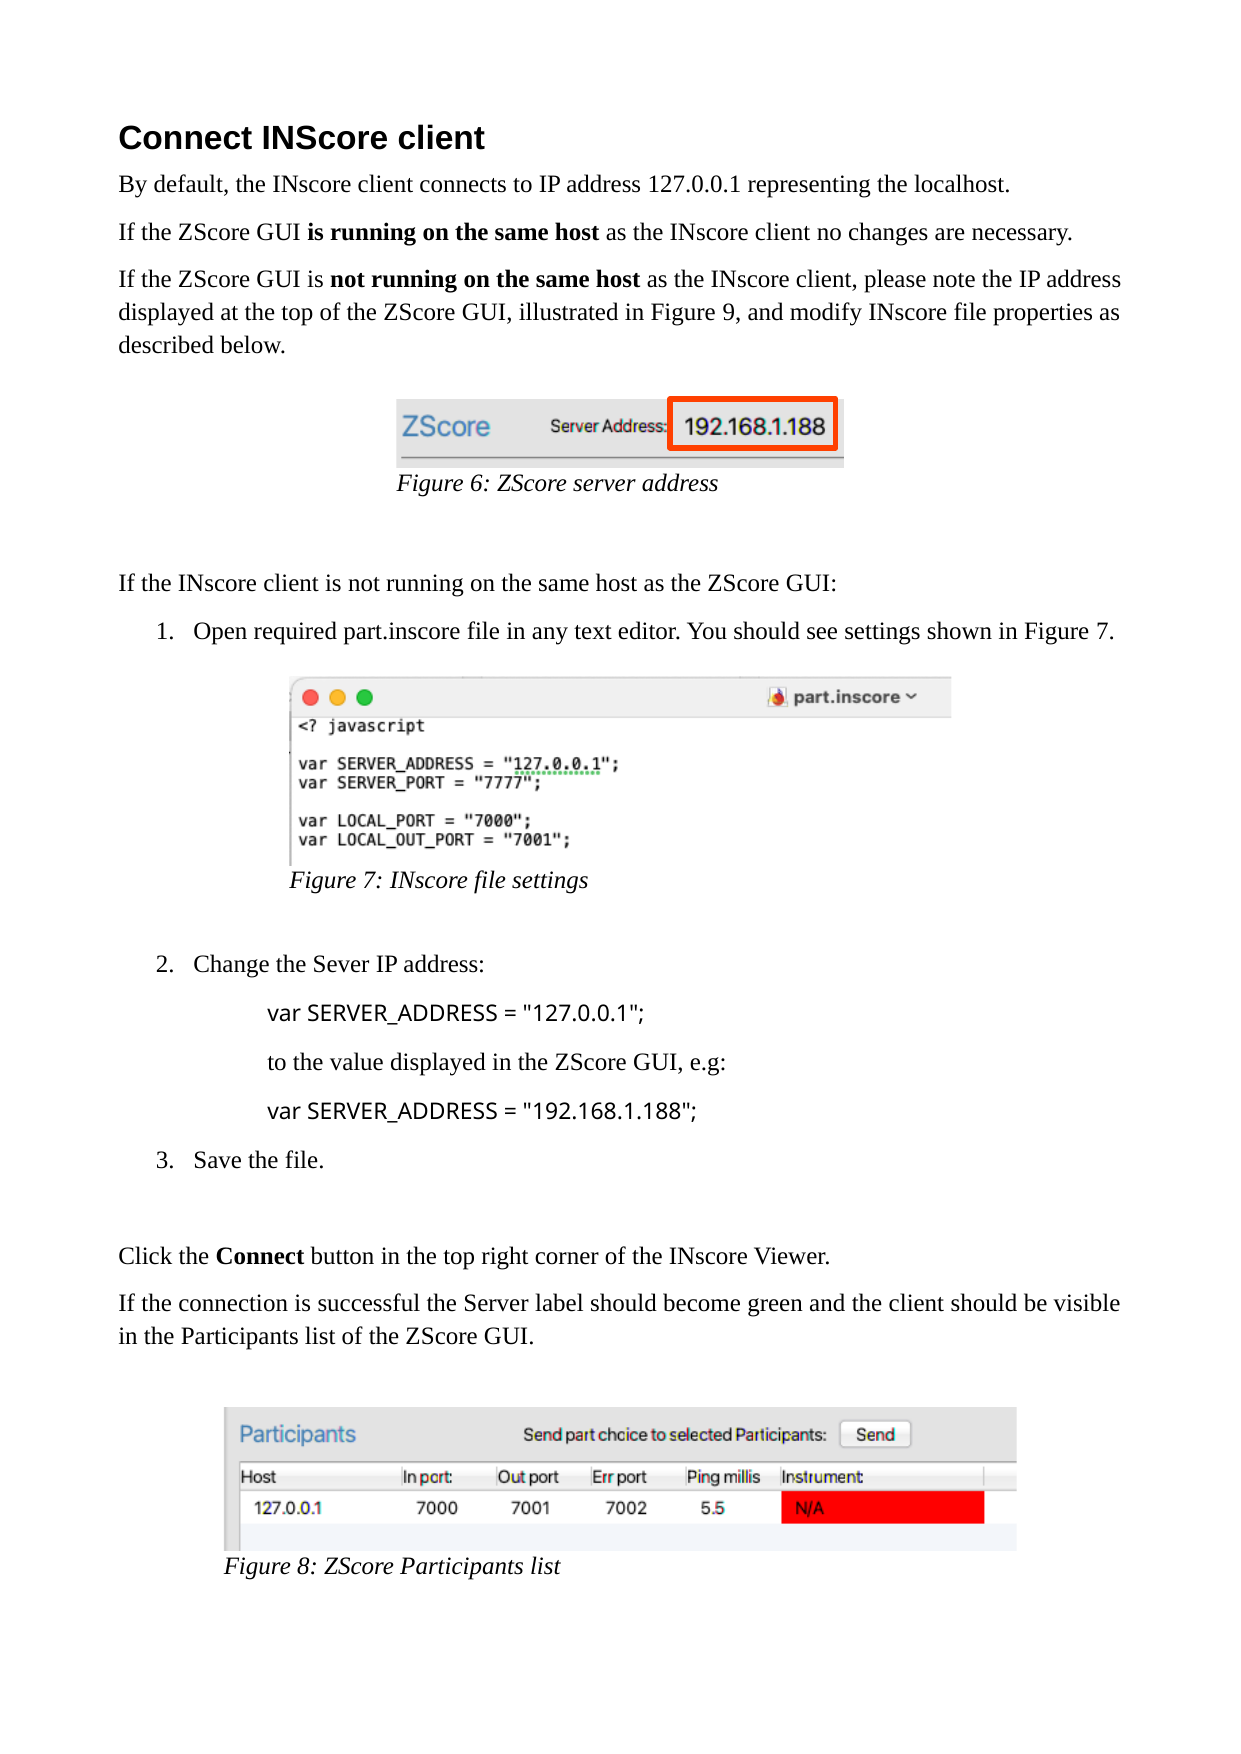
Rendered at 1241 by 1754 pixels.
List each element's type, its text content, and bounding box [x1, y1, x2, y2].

text Click the Connect button in the top right corner of the INscore Viewer. [118, 1241, 1122, 1269]
list Change the Sever IP address: [156, 949, 1122, 978]
picture [223, 1407, 1017, 1551]
list Open required part.inscore file in any text editor. You should see settings shown in Figure 7. [156, 616, 1122, 645]
text If the ZScore GUI is running on the same host as the INscore client no changes are necessary. [118, 217, 1122, 246]
text Figure 6: ZScore server address [396, 468, 844, 497]
text If the INscore client is not running on the same host as the ZScore GUI: [118, 568, 1122, 597]
subtitle Connect INScore client [118, 118, 1122, 157]
list Figure 7: INscore file settings [289, 866, 951, 894]
list to the value displayed in the ZScore GUI, e.g: [156, 1047, 1122, 1076]
picture [289, 676, 952, 866]
text If the connection is successful the Server label should become green and the client should be visible in the Participants list of the ZScore GUI. [118, 1288, 1122, 1350]
list var SERVER_ADDRESS = "192.168.1.188"; [156, 1095, 1122, 1126]
list Save the file. [156, 1146, 1122, 1174]
list var SERVER_ADDRESS = "127.0.0.1"; [156, 997, 1122, 1028]
picture [396, 399, 844, 468]
text Figure 8: ZScore Participants list [223, 1551, 1017, 1579]
text By default, the INscore client connects to IP address 127.0.0.1 representing the localhost. [118, 169, 1122, 198]
picture [673, 402, 833, 445]
text If the ZScore GUI is not running on the same host as the INscore client, please note the IP address displayed at the top of the ZScore GUI, illustrated in Figure 9, and modify INscore file properties as described below. [118, 264, 1122, 359]
